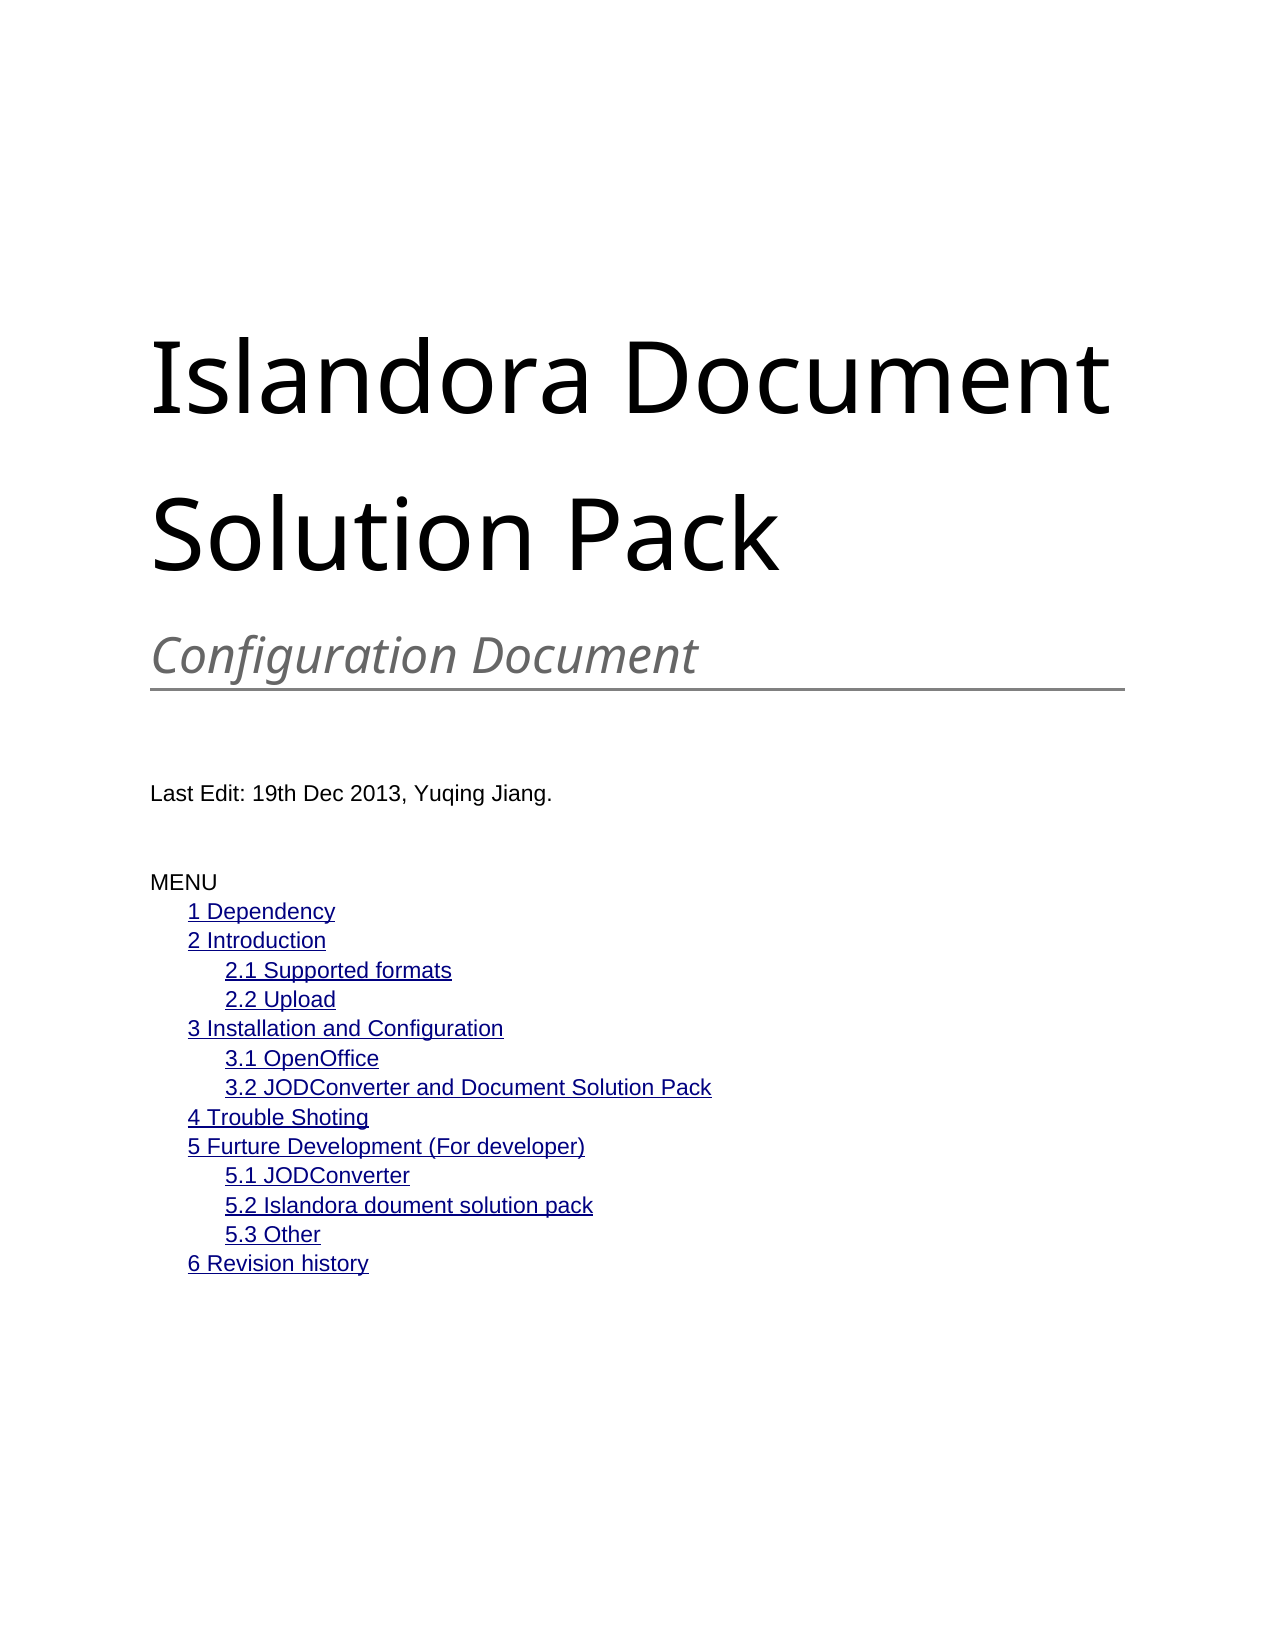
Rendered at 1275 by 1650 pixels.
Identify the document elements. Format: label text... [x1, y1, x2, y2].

text Last Edit: 19th Dec 2013, Yuqing Jiang. [150, 781, 1125, 807]
text 2 Introduction [187, 928, 1125, 953]
text 5.3 Other [225, 1222, 1125, 1247]
text 5.2 Islandora doument solution pack [225, 1192, 1125, 1218]
text 2.2 Upload [225, 987, 1125, 1012]
text 5 Furture Development (For developer) [187, 1133, 1125, 1159]
text 3.2 JODConverter and Document Solution Pack [225, 1075, 1125, 1100]
text 2.1 Supported formats [225, 957, 1125, 983]
text 5.1 JODConverter [225, 1163, 1125, 1188]
text 1 Dependency [187, 898, 1125, 924]
text 3 Installation and Configuration [187, 1016, 1125, 1042]
text 6 Revision history [187, 1251, 1125, 1277]
text 3.1 OpenOffice [225, 1045, 1125, 1071]
subtitle Configuration Document [150, 620, 1125, 688]
text MENU [150, 869, 1125, 895]
text 4 Trouble Shoting [187, 1104, 1125, 1130]
title Islandora Document Solution Pack [150, 307, 1125, 599]
